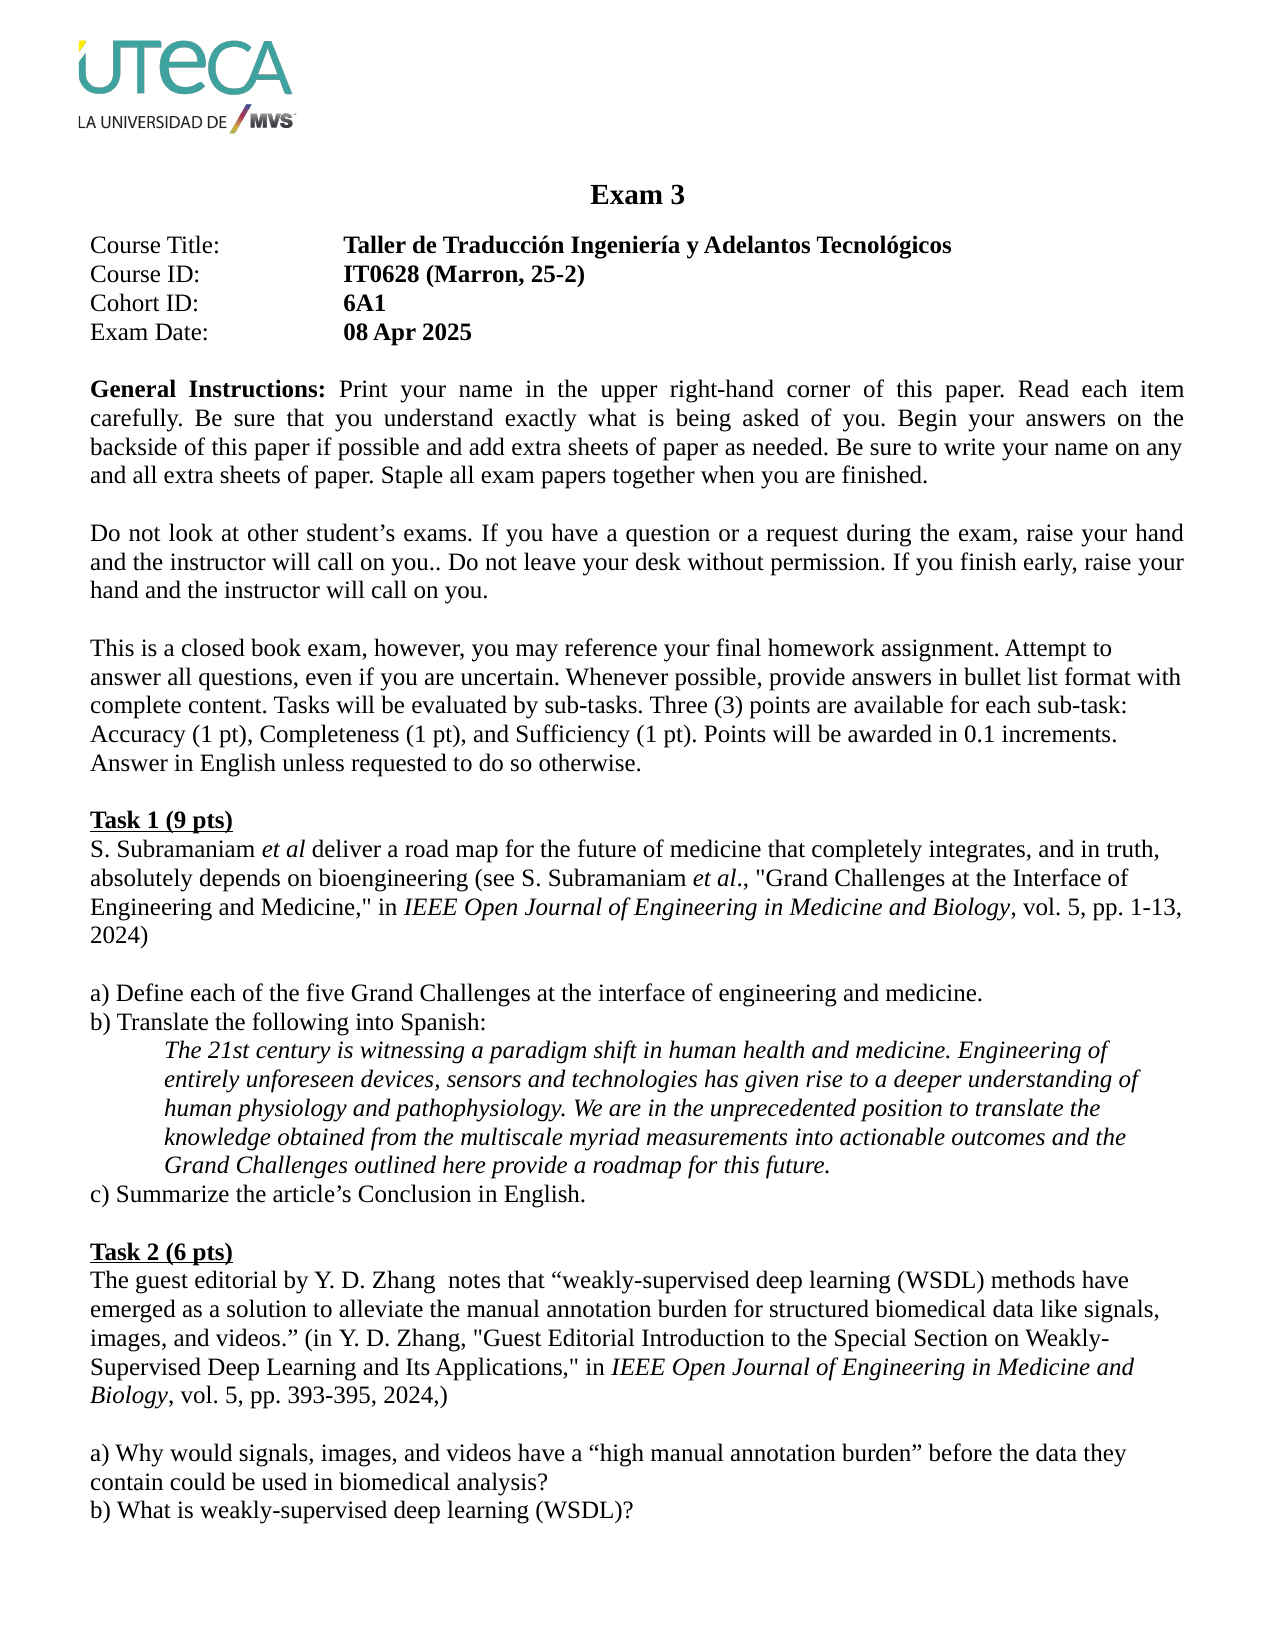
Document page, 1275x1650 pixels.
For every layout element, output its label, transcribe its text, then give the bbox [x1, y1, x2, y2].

text Do not look at other student’s exams. If you have a question or a request during the exam, raise your hand and the instructor will call on you.. Do not leave your desk without permission. If you finish early, raise your hand and the instructor will call on you. [90, 518, 1185, 604]
text The 21st century is witnessing a paradigm shift in human health and medicine. Engineering of entirely unforeseen devices, sensors and technologies has given rise to a deeper understanding of human physiology and pathophysiology. We are in the unprecedented position to translate the knowledge obtained from the multiscale myriad measurements into actionable outcomes and the Grand Challenges outlined here provide a roadmap for this future. [164, 1036, 1185, 1179]
table_header Course Title: [90, 231, 343, 259]
text c) Summarize the article’s Conclusion in English. [90, 1179, 1185, 1208]
text b) What is weakly-supervised deep learning (WSDL)? [90, 1496, 1185, 1524]
table_cell IT0628 (Marron, 25-2) [343, 259, 1129, 288]
table_cell 6A1 [343, 288, 1129, 317]
table_cell Course ID: [90, 259, 343, 288]
text The guest editorial by Y. D. Zhang notes that “weakly-supervised deep learning (WSDL) methods have emerged as a solution to alleviate the manual annotation burden for structured biomedical data like signals, images, and videos.” (in Y. D. Zhang, "Guest Editorial Introduction to the Special Section on Weakly-Supervised Deep Learning and Its Applications," in IEEE Open Journal of Engineering in Medicine and Biology, vol. 5, pp. 393-395, 2024,) [90, 1266, 1185, 1409]
text b) Translate the following into Spanish: [90, 1007, 1185, 1036]
text General Instructions: Print your name in the upper right-hand corner of this paper. Read each item carefully. Be sure that you understand exactly what is being asked of you. Begin your answers on the backside of this paper if possible and add extra sheets of paper as needed. Be sure to write your name on any and all extra sheets of paper. Staple all exam papers together when you are finished. [90, 374, 1185, 489]
picture [76, 36, 299, 138]
table_cell 08 Apr 2025 [343, 317, 1129, 346]
text Exam 3 [90, 177, 1185, 211]
text a) Define each of the five Grand Challenges at the interface of engineering and medicine. [90, 978, 1185, 1007]
text Task 1 (9 pts) [90, 806, 1185, 834]
text S. Subramaniam et al deliver a road map for the future of medicine that completely integrates, and in truth, absolutely depends on bioengineering (see S. Subramaniam et al., "Grand Challenges at the Interface of Engineering and Medicine," in IEEE Open Journal of Engineering in Medicine and Biology, vol. 5, pp. 1-13, 2024) [90, 834, 1185, 949]
table_cell Cohort ID: [90, 288, 343, 317]
text a) Why would signals, images, and videos have a “high manual annotation burden” before the data they contain could be used in biomedical analysis? [90, 1438, 1185, 1496]
text Task 2 (6 pts) [90, 1237, 1185, 1266]
table_cell Exam Date: [90, 317, 343, 346]
text This is a closed book exam, however, you may reference your final homework assignment. Attempt to answer all questions, even if you are uncertain. Whenever possible, provide answers in bullet list format with complete content. Tasks will be evaluated by sub-tasks. Three (3) points are available for each sub-task: Accuracy (1 pt), Completeness (1 pt), and Sufficiency (1 pt). Points will be awarded in 0.1 increments. Answer in English unless requested to do so otherwise. [90, 633, 1185, 777]
table_header Taller de Traducción Ingeniería y Adelantos Tecnológicos [343, 231, 1129, 259]
